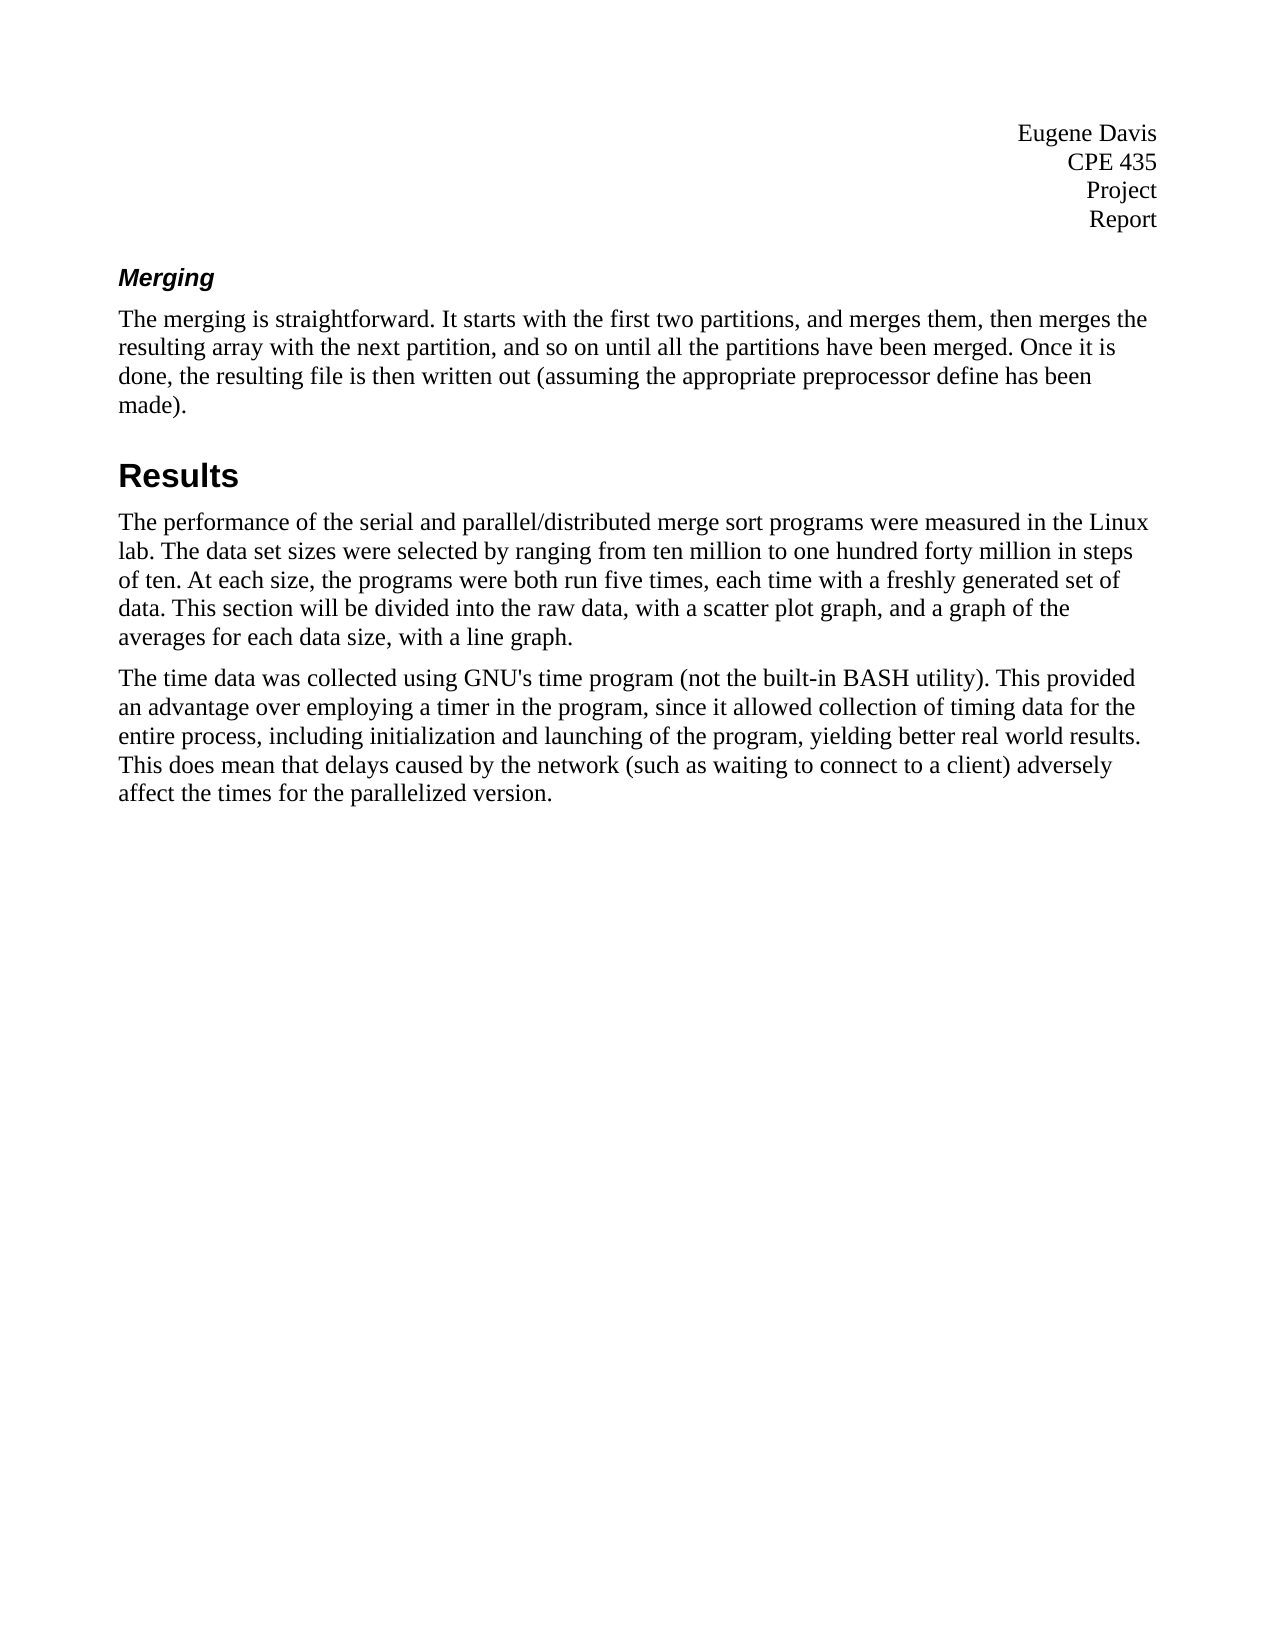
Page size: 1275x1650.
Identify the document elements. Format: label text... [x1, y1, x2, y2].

subtitle Results [118, 456, 1157, 495]
text The performance of the serial and parallel/distributed merge sort programs were measured in the Linux lab. The data set sizes were selected by ranging from ten million to one hundred forty million in steps of ten. At each size, the programs were both run five times, each time with a freshly generated set of data. This section will be divided into the raw data, with a scatter plot graph, and a graph of the averages for each data size, with a line graph. [118, 507, 1157, 651]
text The merging is straightforward. It starts with the first two partitions, and merges them, then merges the resulting array with the next partition, and so on until all the partitions have been merged. Once it is done, the resulting file is then written out (assuming the appropriate preprocessor define has been made). [118, 304, 1157, 419]
text The time data was collected using GNU's time program (not the built-in BASH utility). This provided an advantage over employing a timer in the program, since it allowed collection of timing data for the entire process, including initialization and launching of the program, yielding better real world results. This does mean that delays caused by the network (such as waiting to connect to a client) adversely affect the times for the parallelized version. [118, 663, 1157, 807]
subtitle Merging [118, 263, 1157, 291]
